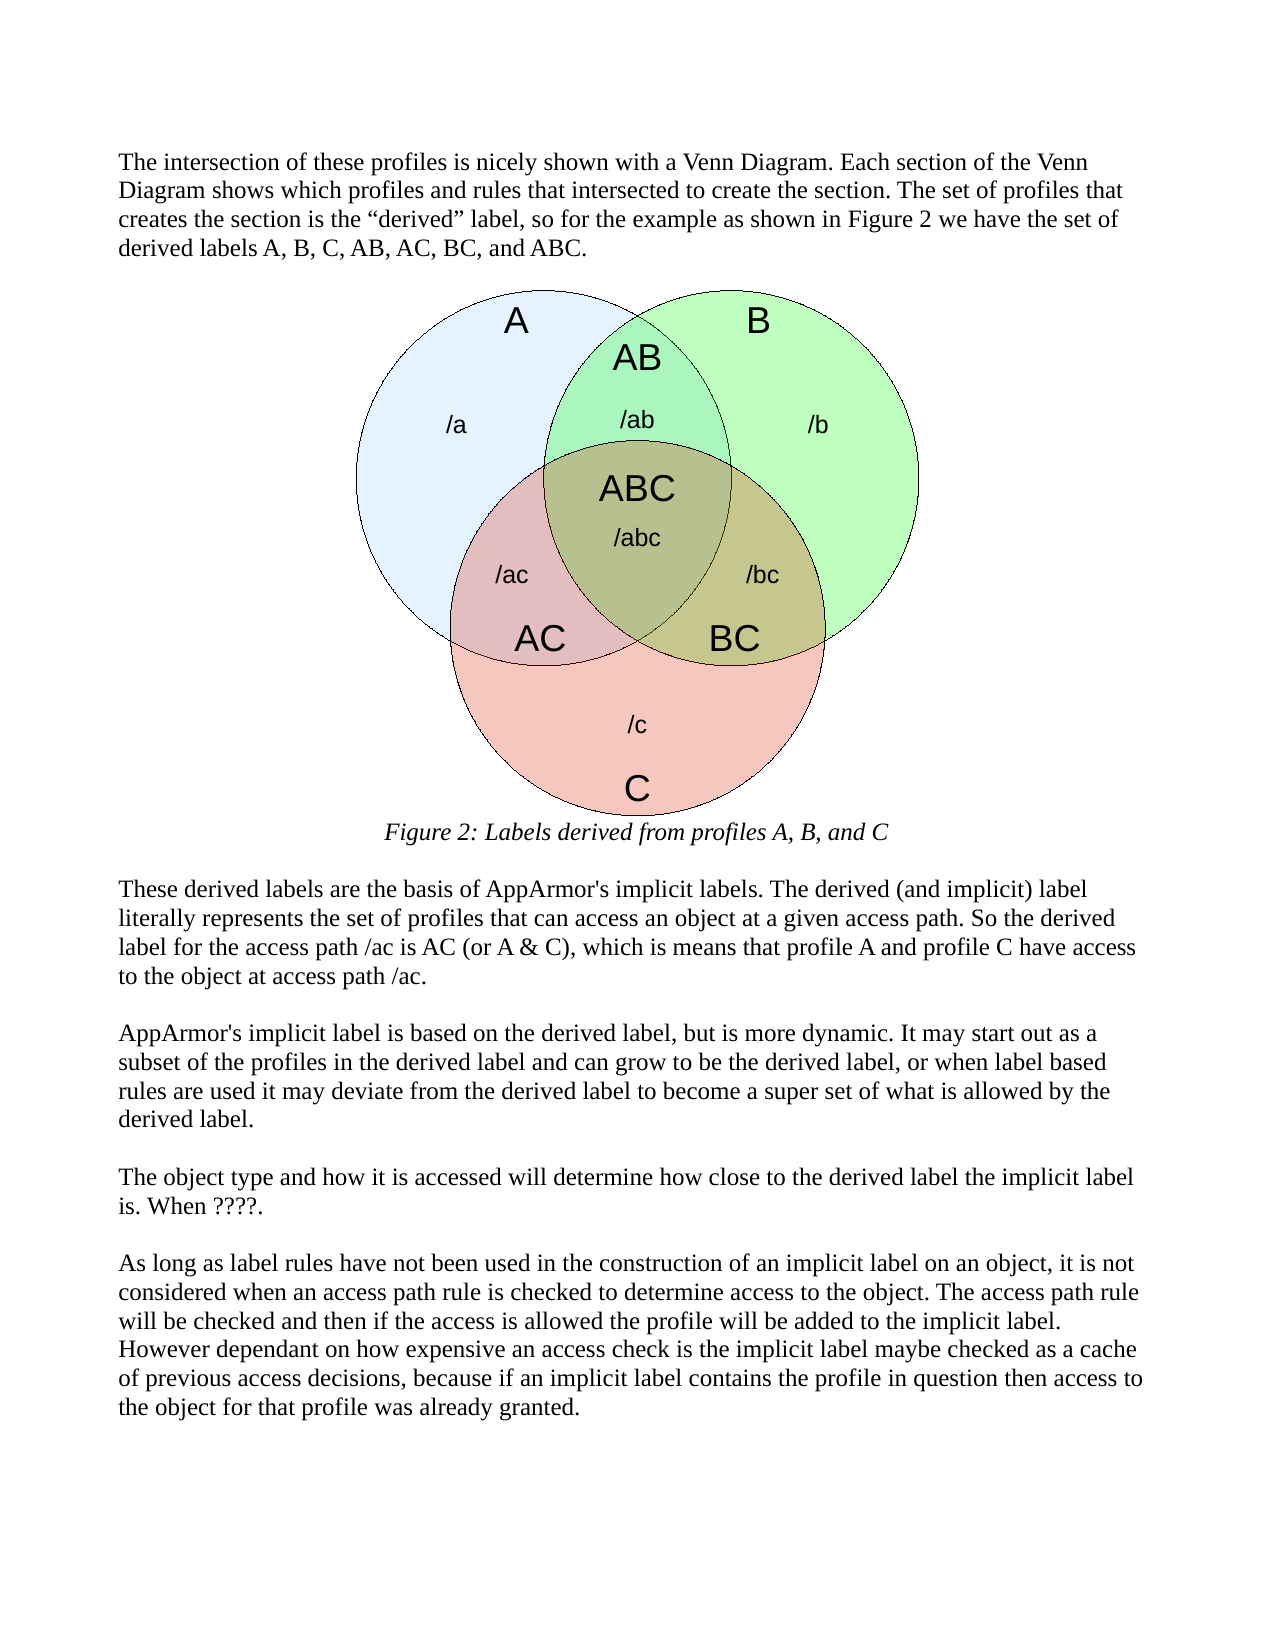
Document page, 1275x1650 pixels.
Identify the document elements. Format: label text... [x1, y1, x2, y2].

text AppArmor's implicit label is based on the derived label, but is more dynamic. It may start out as a subset of the profiles in the derived label and can grow to be the derived label, or when label based rules are used it may deviate from the derived label to become a super set of what is allowed by the derived label. [118, 1018, 1157, 1133]
text These derived labels are the basis of AppArmor's implicit labels. The derived (and implicit) label literally represents the set of profiles that can access an object at a given access path. So the derived label for the access path /ac is AC (or A & C), which is means that profile A and profile C have access to the object at access path /ac. [118, 874, 1157, 989]
text Figure 2: Labels derived from profiles A, B, and C [356, 495, 919, 846]
text Figure 2: Labels derived from profiles A, B, and C [356, 303, 474, 461]
text Figure 2: Labels derived from profiles A, B, and C [801, 303, 919, 460]
text The intersection of these profiles is nicely shown with a Venn Diagram. Each section of the Venn Diagram shows which profiles and rules that intersected to create the section. The set of profiles that creates the section is the “derived” label, so for the example as shown in Figure 2 we have the set of derived labels A, B, C, AB, AC, BC, and ABC. [118, 147, 1157, 262]
text - implicit label from remote end rules [356, 303, 637, 640]
text The object type and how it is accessed will determine how close to the derived label the implicit label is. When ????. [118, 1162, 1157, 1219]
text As long as label rules have not been used in the construction of an implicit label on an object, it is not considered when an access path rule is checked to determine access to the object. The access path rule will be checked and then if the access is allowed the profile will be added to the implicit label. However dependant on how expensive an access check is the implicit label maybe checked as a cache of previous access decisions, because if an implicit label contains the profile in question then access to the object for that profile was already granted. [118, 1248, 1157, 1421]
